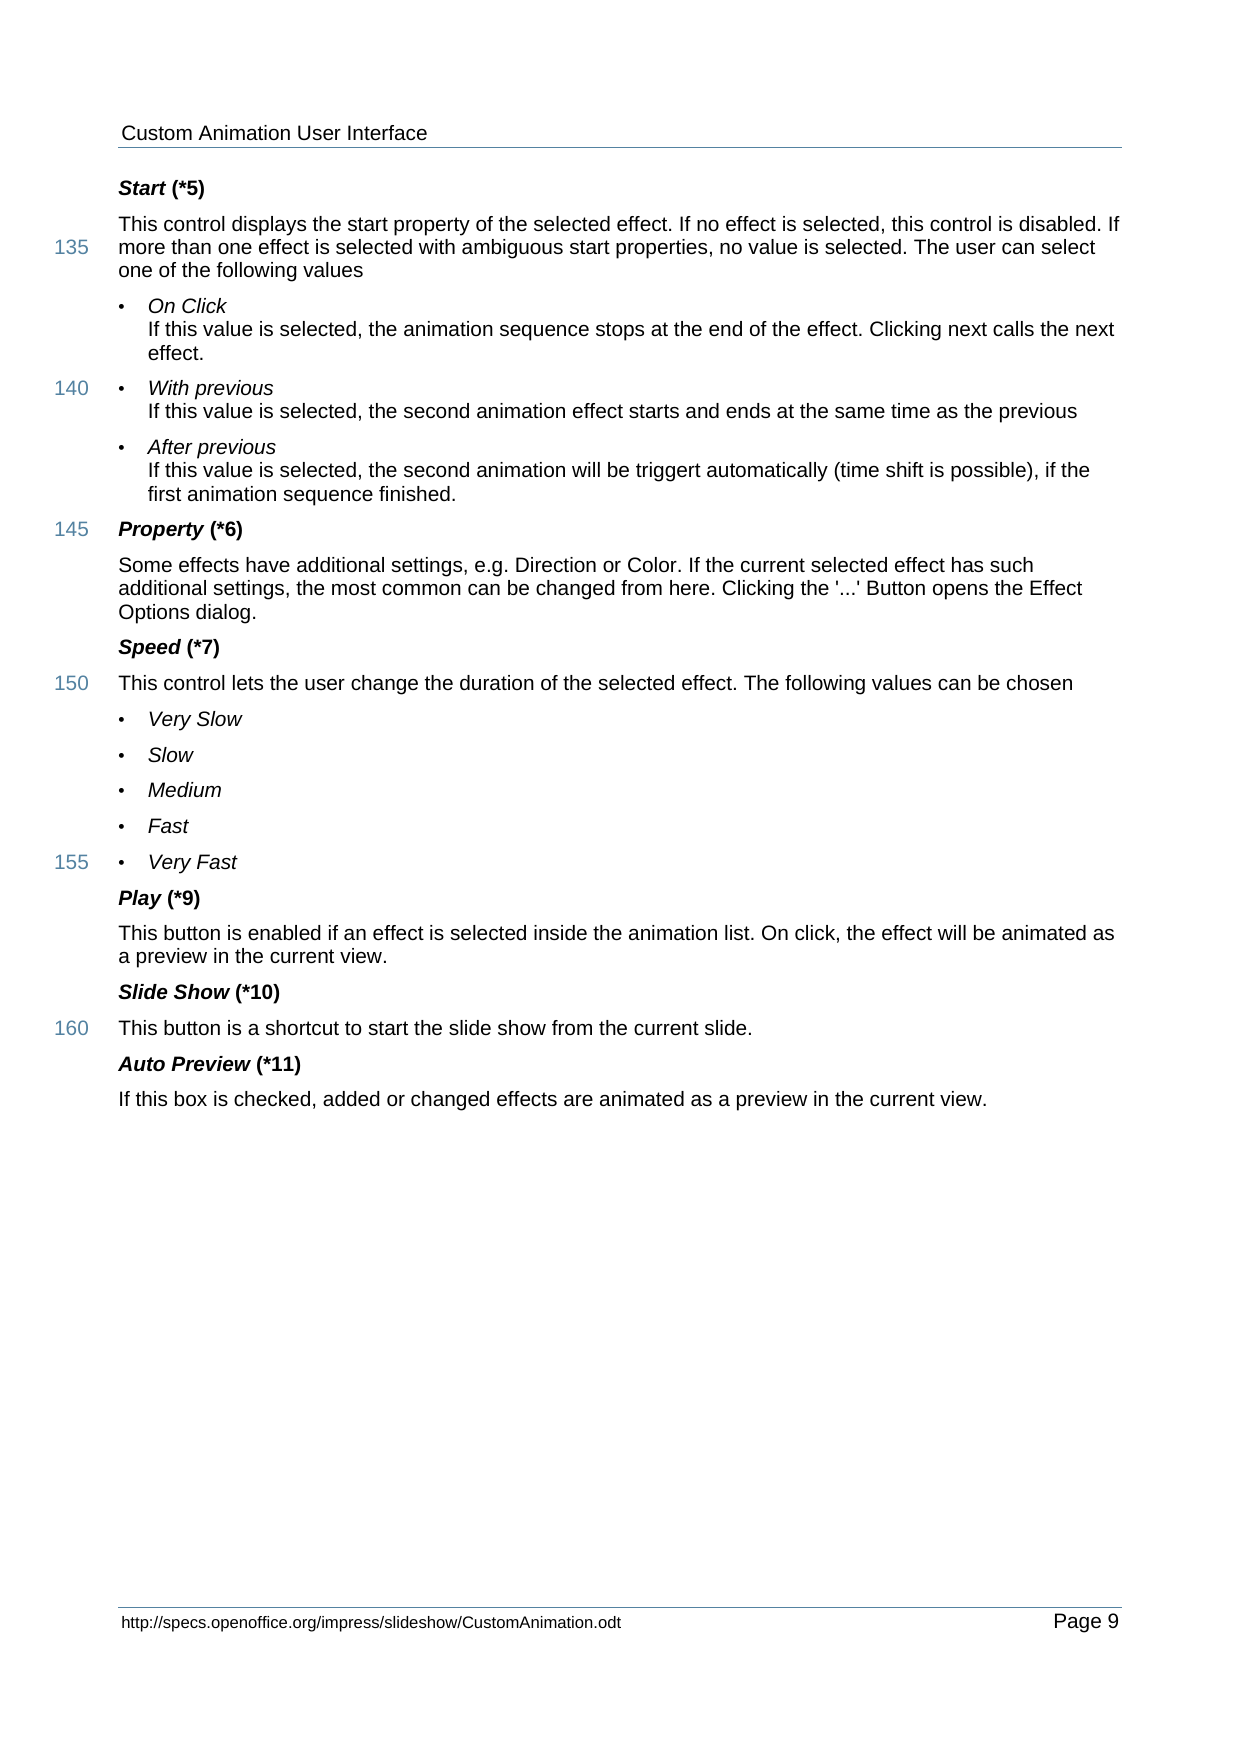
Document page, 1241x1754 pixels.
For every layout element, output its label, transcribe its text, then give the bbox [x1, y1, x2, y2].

text This control lets the user change the duration of the selected effect. The following values can be chosen [118, 672, 1122, 695]
text This control displays the start property of the selected effect. If no effect is selected, this control is disabled. If more than one effect is selected with ambiguous start properties, no value is selected. The user can select one of the following values [118, 212, 1122, 282]
list Very Fast [118, 850, 1122, 873]
text Play (*9) [118, 886, 1122, 909]
list Medium [118, 779, 1122, 802]
list On Click If this value is selected, the animation sequence stops at the end of the effect. Clicking next calls the next effect. [118, 295, 1122, 364]
list After previous If this value is selected, the second animation will be triggert automatically (time shift is possible), if the first animation sequence finished. [118, 436, 1122, 506]
list Fast [118, 814, 1122, 838]
text If this box is checked, added or changed effects are animated as a preview in the current view. [118, 1088, 1122, 1111]
text Auto Preview (*11) [118, 1052, 1122, 1075]
text Slide Show (*10) [118, 981, 1122, 1004]
text This button is enabled if an effect is selected inside the animation list. On click, the effect will be animated as a preview in the current view. [118, 922, 1122, 968]
list Slow [118, 743, 1122, 766]
text Start (*5) [118, 177, 1122, 200]
text Some effects have additional settings, e.g. Direction or Color. If the current selected effect has such additional settings, the most common can be changed from here. Clicking the '...' Button opens the Effect Options dialog. [118, 554, 1122, 623]
text Speed (*7) [118, 636, 1122, 659]
text Property (*6) [118, 518, 1122, 541]
list With previous If this value is selected, the second animation effect starts and ends at the same time as the previous [118, 377, 1122, 423]
list Very Slow [118, 707, 1122, 731]
text This button is a shortcut to start the slide show from the current slide. [118, 1016, 1122, 1040]
